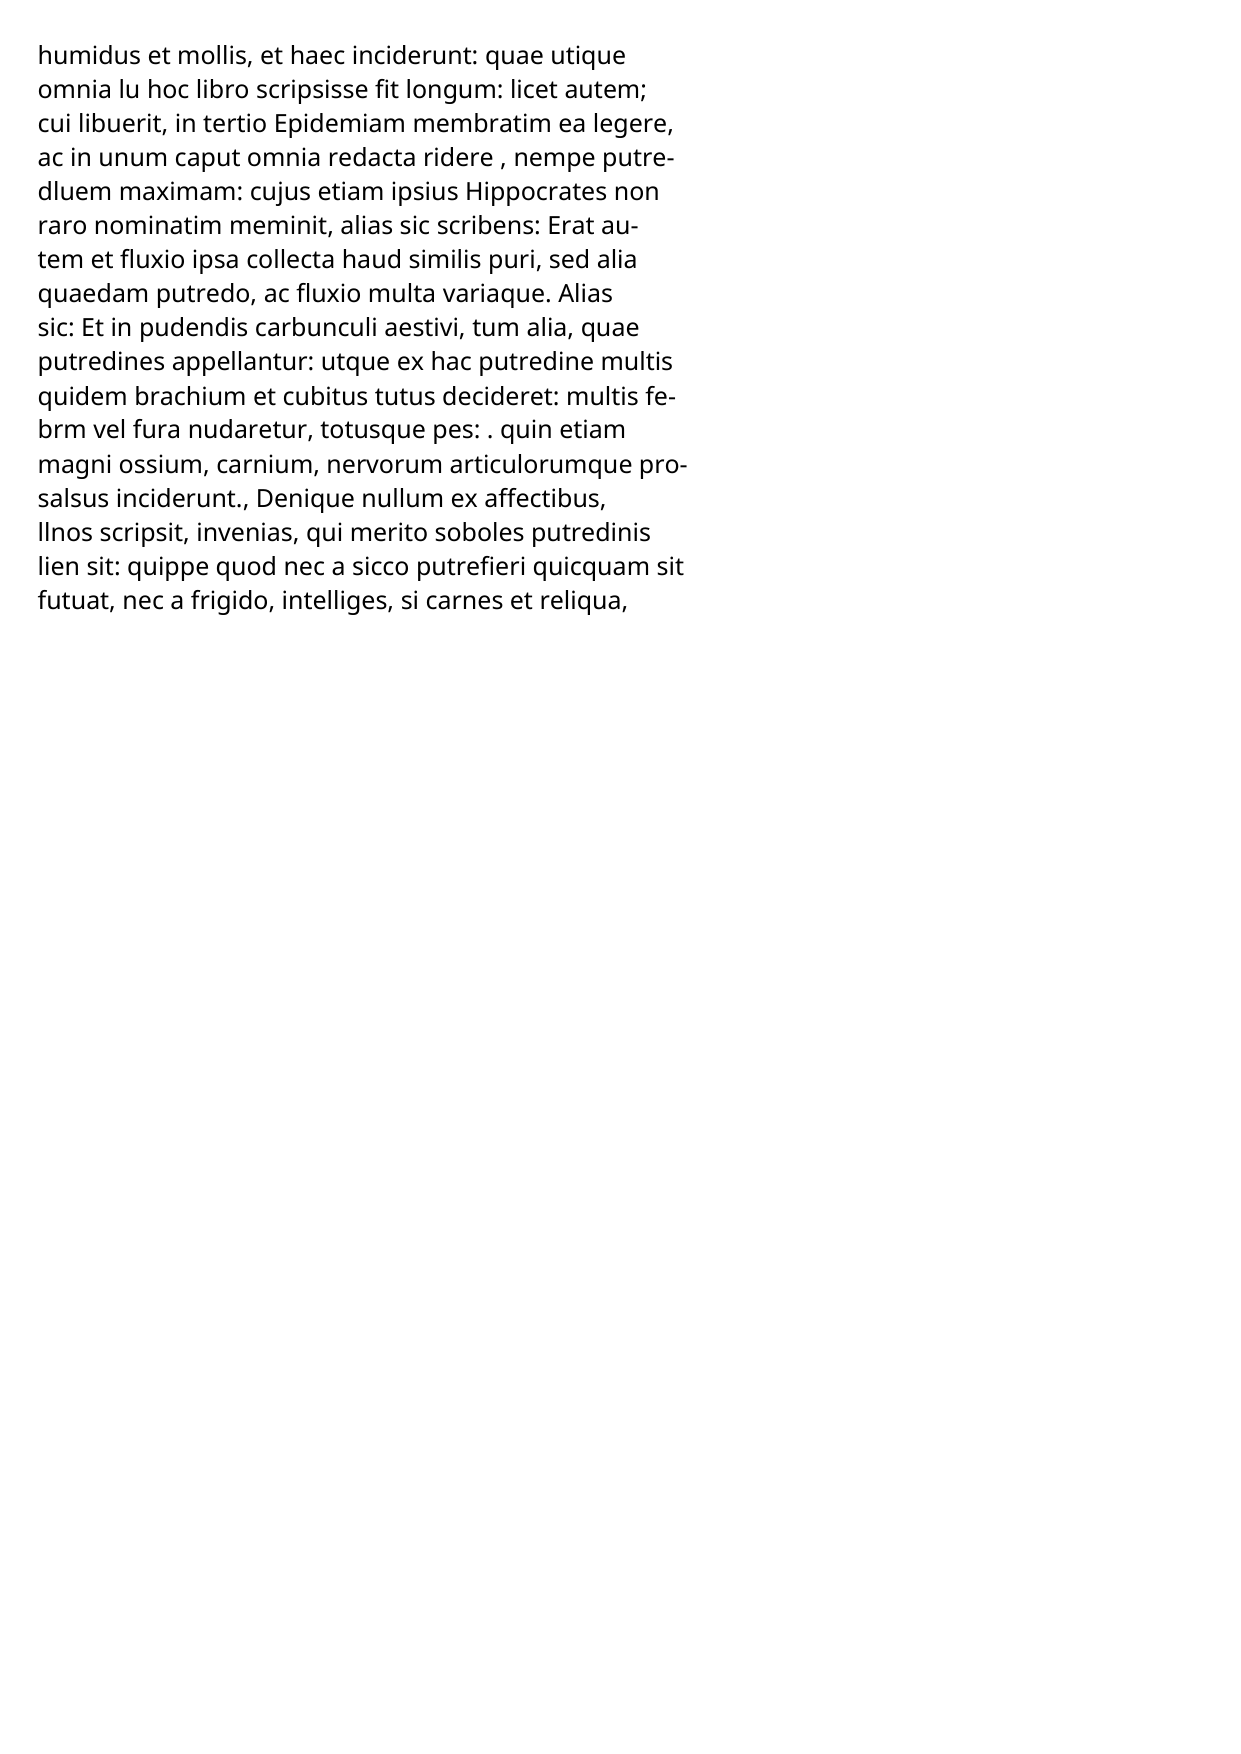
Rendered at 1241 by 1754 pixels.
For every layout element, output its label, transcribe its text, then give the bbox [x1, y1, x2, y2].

text humidus et mollis, et haec inciderunt: quae utique omnia lu hoc libro scripsisse fit longum: licet autem; cui libuerit, in tertio Epidemiam membratim ea legere, ac in unum caput omnia redacta ridere , nempe putre- dluem maximam: cujus etiam ipsius Hippocrates non raro nominatim meminit, alias sic scribens: Erat au- tem et fluxio ipsa collecta haud similis puri, sed alia quaedam putredo, ac fluxio multa variaque. Alias sic: Et in pudendis carbunculi aestivi, tum alia, quae putredines appellantur: utque ex hac putredine multis quidem brachium et cubitus tutus decideret: multis fe- brm vel fura nudaretur, totusque pes: . quin etiam magni ossium, carnium, nervorum articulorumque pro- salsus inciderunt., Denique nullum ex affectibus, llnos scripsit, invenias, qui merito soboles putredinis lien sit: quippe quod nec a sicco putrefieri quicquam sit futuat, nec a frigido, intelliges, si carnes et reliqua, [37, 37, 1203, 617]
